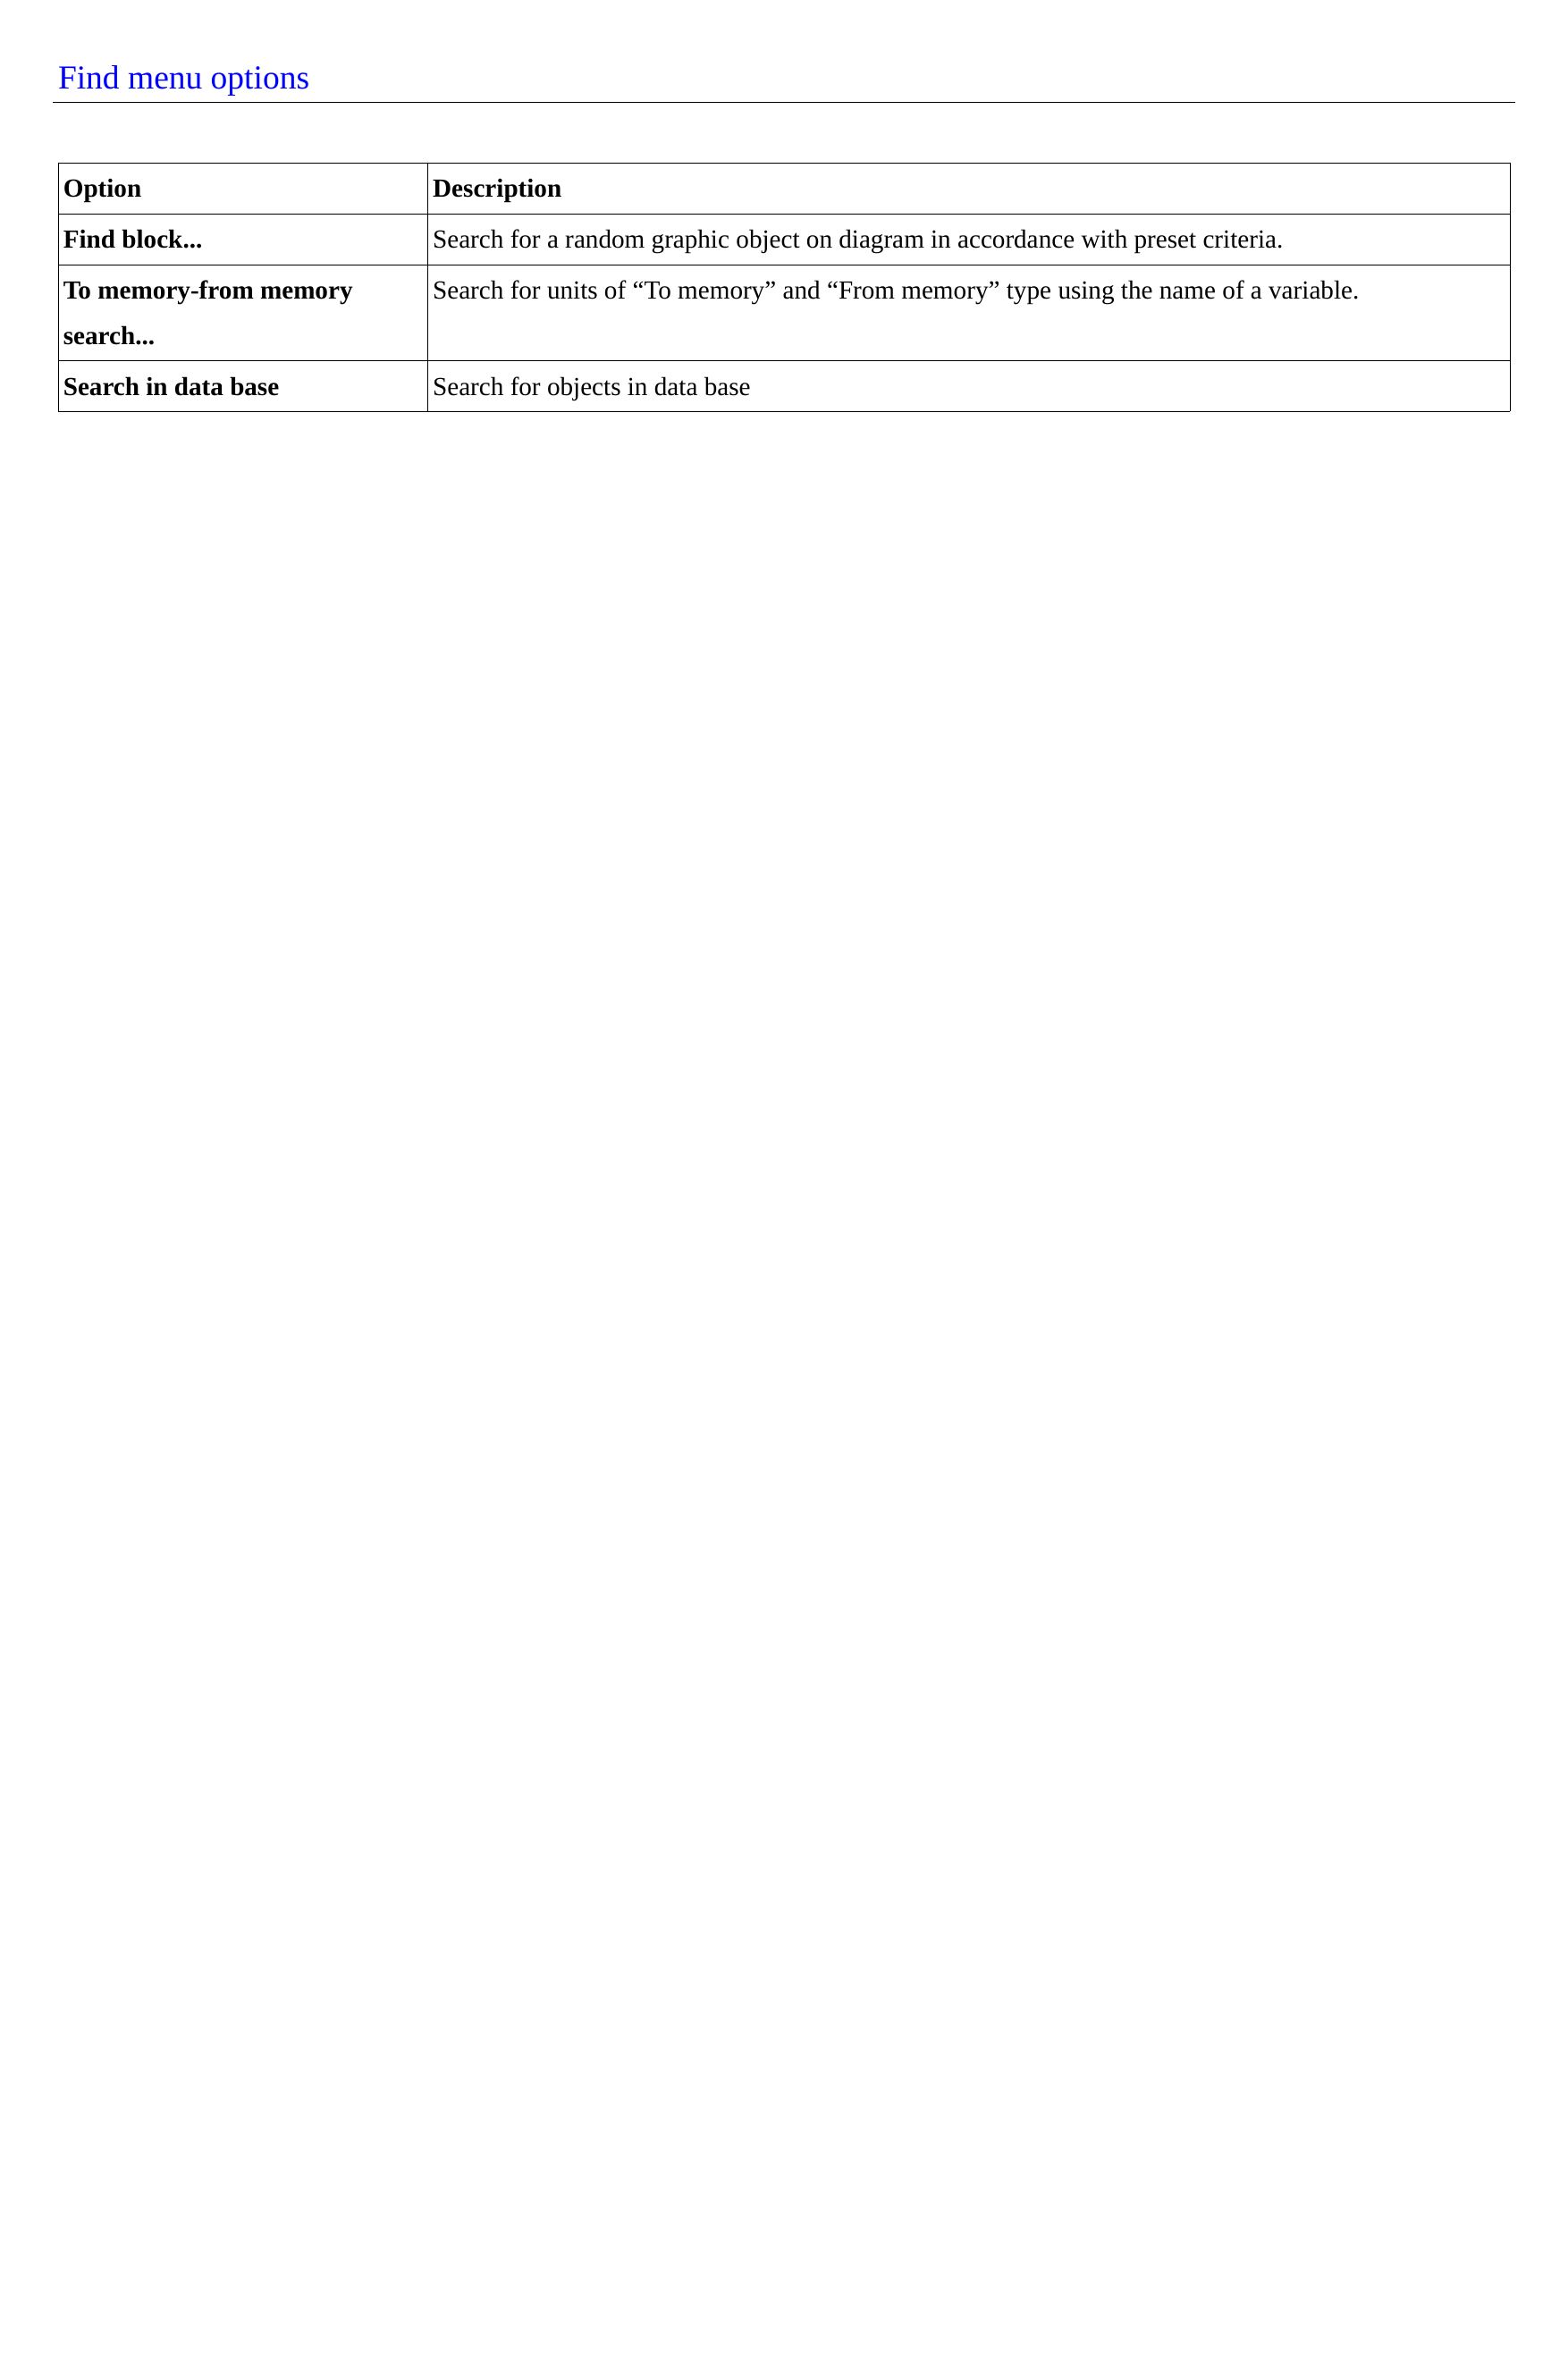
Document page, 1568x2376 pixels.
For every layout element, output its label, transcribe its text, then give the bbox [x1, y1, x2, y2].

table_cell Search for a random graphic object on diagram in accordance with preset criteria. [428, 215, 1510, 265]
table_header Option [59, 164, 427, 214]
table_cell Search for units of “To memory” and “From memory” type using the name of a variable. [428, 265, 1510, 360]
table_cell [53, 103, 1515, 457]
table_header Description [428, 164, 1510, 214]
table_cell Find block... [59, 215, 427, 265]
table_header Find menu options [53, 53, 1515, 102]
table_cell To memory-from memory search... [59, 265, 427, 360]
table_cell Search in data base [59, 361, 427, 411]
table_cell Search for objects in data base [428, 361, 1510, 411]
